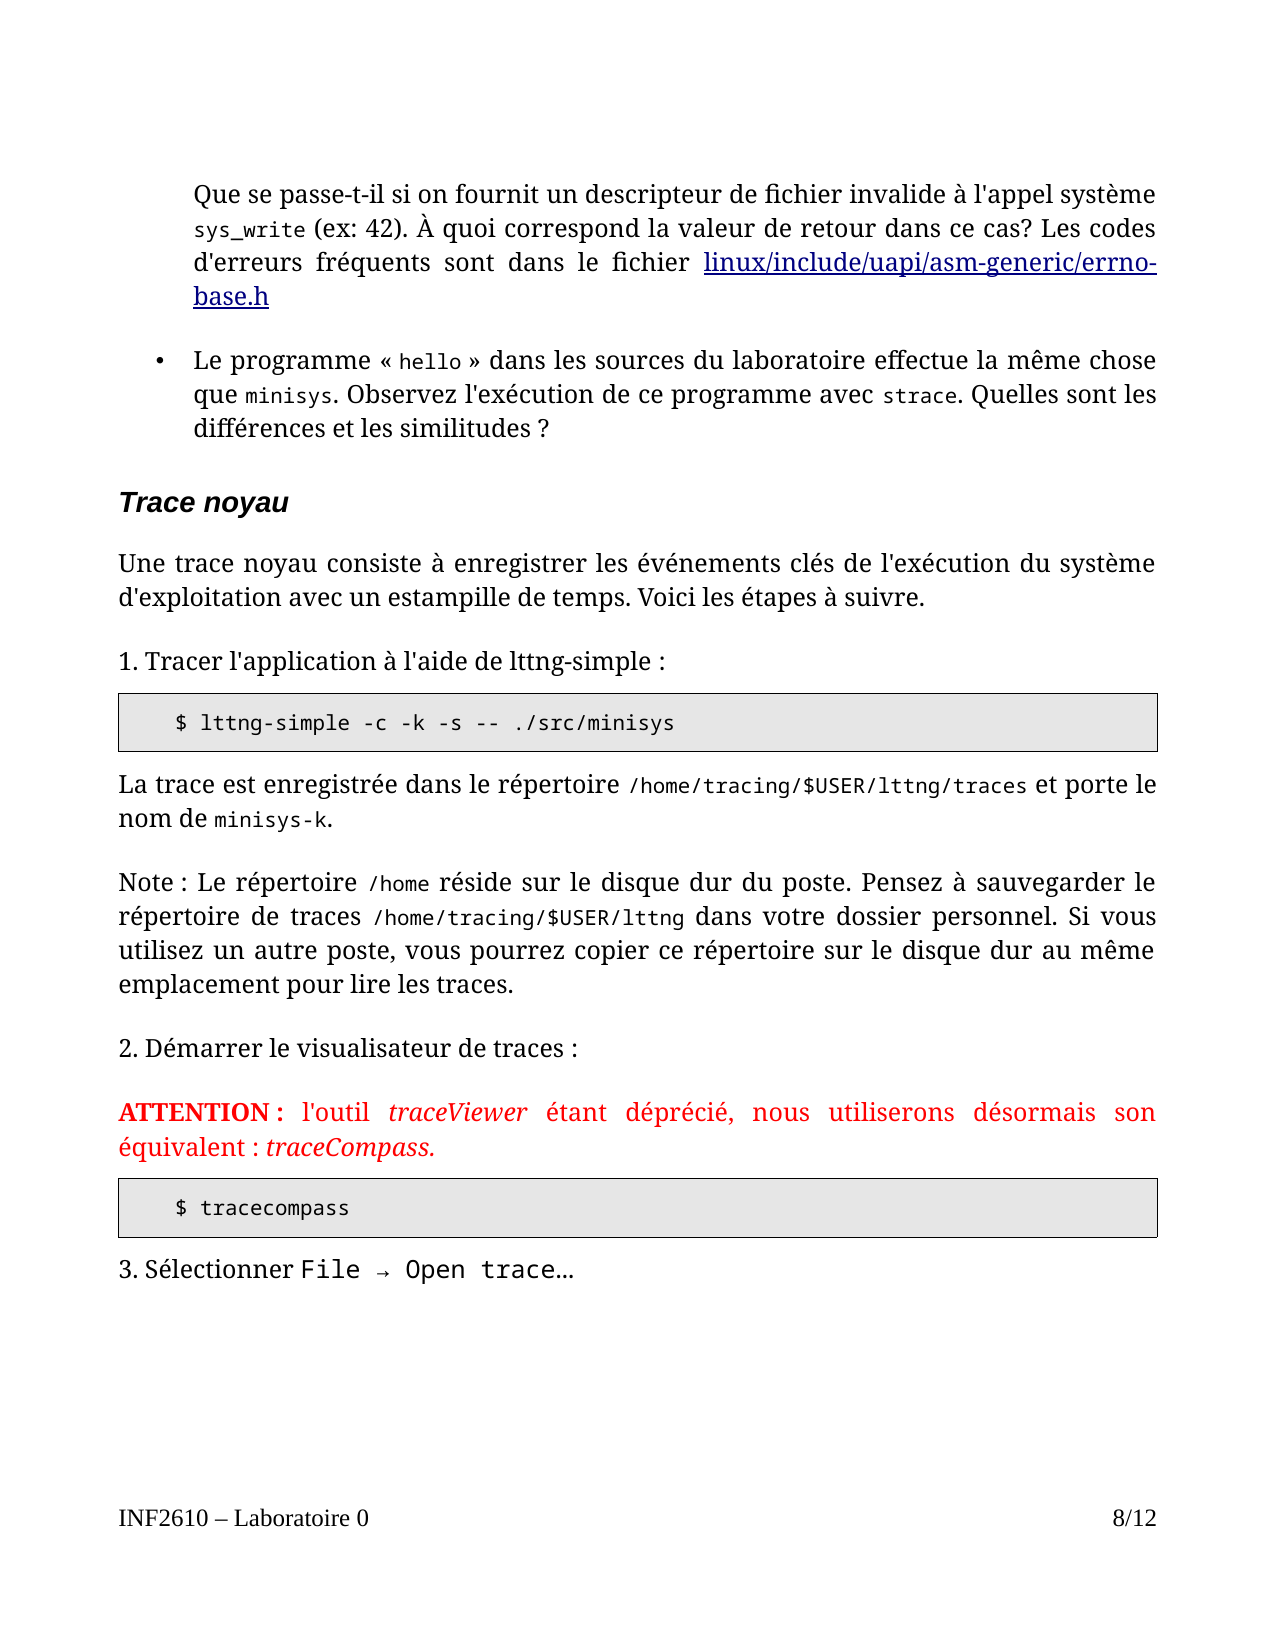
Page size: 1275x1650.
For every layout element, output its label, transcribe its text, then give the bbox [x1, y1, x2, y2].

text Une trace noyau consiste à enregistrer les événements clés de l'exécution du système d'exploitation avec un estampille de temps. Voici les étapes à suivre. [118, 546, 1157, 614]
text La trace est enregistrée dans le répertoire /home/tracing/$USER/lttng/traces et porte le nom de minisys-k. [118, 767, 1157, 835]
text Note : Le répertoire /home réside sur le disque dur du poste. Pensez à sauvegarder le répertoire de traces /home/tracing/$USER/lttng dans votre dossier personnel. Si vous utilisez un autre poste, vous pourrez copier ce répertoire sur le disque dur au même emplacement pour lire les traces. [118, 865, 1157, 1001]
text ATTENTION : l'outil traceViewer étant déprécié, nous utiliserons désormais son équivalent : traceCompass. [118, 1095, 1157, 1163]
text 3. Sélectionner File → Open trace... [118, 1252, 1157, 1286]
text $ lttng-simple -c -k -s -- ./src/minisys [119, 694, 1157, 751]
text $ tracecompass [119, 1179, 1157, 1237]
list Le programme « hello » dans les sources du laboratoire effectue la même chose que minisys. Observez l'exécution de ce programme avec strace. Quelles sont les différences et les similitudes ? [156, 343, 1157, 445]
text 1. Tracer l'application à l'aide de lttng-simple : [118, 644, 1157, 678]
text 2. Démarrer le visualisateur de traces : [118, 1031, 1157, 1065]
subtitle Trace noyau [118, 485, 1157, 518]
list Que se passe-t-il si on fournit un descripteur de fichier invalide à l'appel système sys_write (ex: 42). À quoi correspond la valeur de retour dans ce cas? Les codes d'erreurs fréquents sont dans le fichier linux/include/uapi/asm-generic/errno-base.h [156, 176, 1157, 313]
